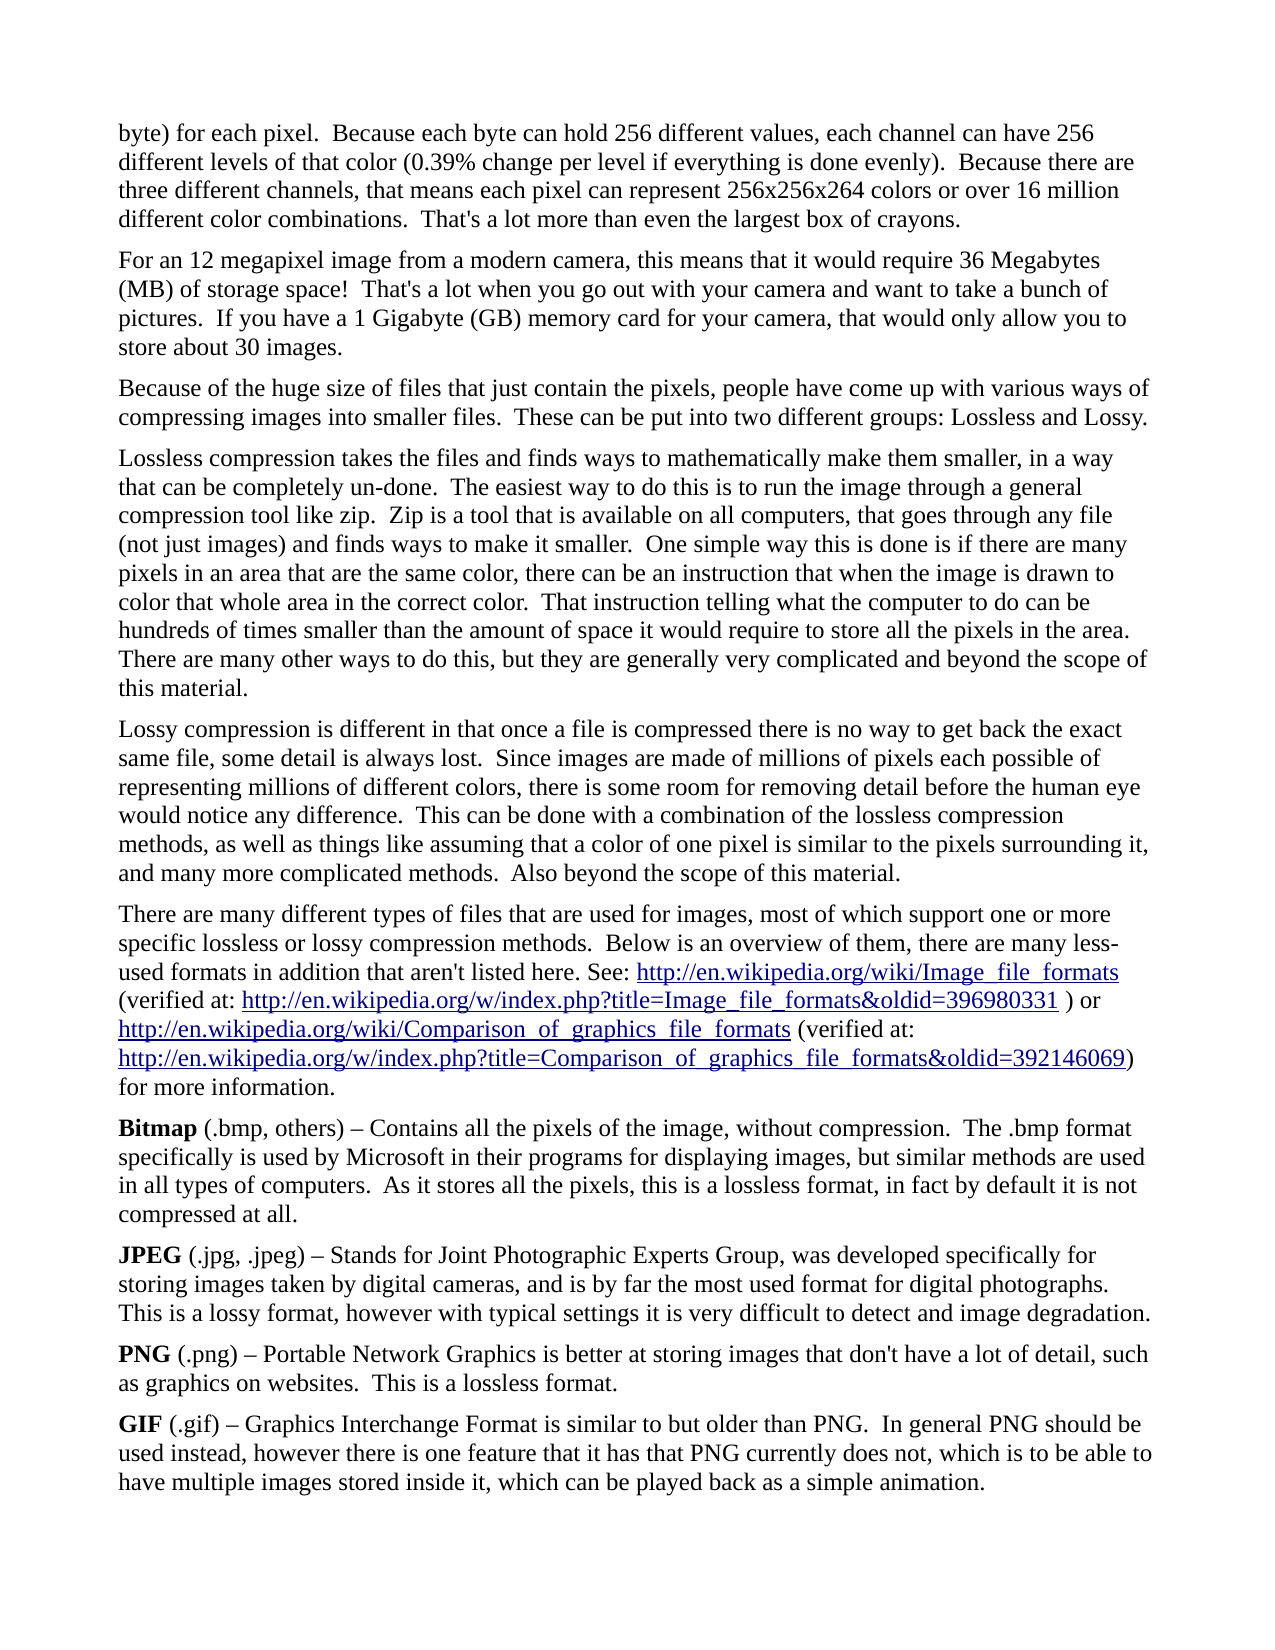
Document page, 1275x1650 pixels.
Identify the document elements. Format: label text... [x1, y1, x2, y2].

text There are many different types of files that are used for images, most of which support one or more specific lossless or lossy compression methods. Below is an overview of them, there are many less-used formats in addition that aren't listed here. See: http://en.wikipedia.org/wiki/Image_file_formats (verified at: http://en.wikipedia.org/w/index.php?title=Image_file_formats&oldid=396980331 ) or http://en.wikipedia.org/wiki/Comparison_of_graphics_file_formats (verified at: http://en.wikipedia.org/w/index.php?title=Comparison_of_graphics_file_formats&oldid=392146069) for more information. [118, 899, 1157, 1101]
text Lossy compression is different in that once a file is compressed there is no way to get back the exact same file, some detail is always lost. Since images are made of millions of pixels each possible of representing millions of different colors, there is some room for removing detail before the human eye would notice any difference. This can be done with a combination of the lossless compression methods, as well as things like assuming that a color of one pixel is similar to the pixels surrounding it, and many more complicated methods. Also beyond the scope of this material. [118, 714, 1157, 887]
text Because of the huge size of files that just contain the pixels, people have come up with various ways of compressing images into smaller files. These can be put into two different groups: Lossless and Lossy. [118, 373, 1157, 431]
text JPEG (.jpg, .jpeg) – Stands for Joint Photographic Experts Group, was developed specifically for storing images taken by digital cameras, and is by far the most used format for digital photographs. This is a lossy format, however with typical settings it is very difficult to detect and image degradation. [118, 1241, 1157, 1327]
text For an 12 megapixel image from a modern camera, this means that it would require 36 Megabytes (MB) of storage space! That's a lot when you go out with your camera and want to take a bunch of pictures. If you have a 1 Gigabyte (GB) memory card for your camera, that would only allow you to store about 30 images. [118, 246, 1157, 361]
text GIF (.gif) – Graphics Interchange Format is similar to but older than PNG. In general PNG should be used instead, however there is one feature that it has that PNG currently does not, which is to be able to have multiple images stored inside it, which can be played back as a simple animation. [118, 1409, 1157, 1496]
text byte) for each pixel. Because each byte can hold 256 different values, each channel can have 256 different levels of that color (0.39% change per level if everything is done evenly). Because there are three different channels, that means each pixel can represent 256x256x264 colors or over 16 million different color combinations. That's a lot more than even the largest box of crayons. [118, 118, 1157, 233]
text PNG (.png) – Portable Network Graphics is better at storing images that don't have a lot of detail, such as graphics on websites. This is a lossless format. [118, 1339, 1157, 1397]
text Bitmap (.bmp, others) – Contains all the pixels of the image, without compression. The .bmp format specifically is used by Microsoft in their programs for displaying images, but similar methods are used in all types of computers. As it stores all the pixels, this is a lossless format, in fact by default it is not compressed at all. [118, 1113, 1157, 1228]
text Lossless compression takes the files and finds ways to mathematically make them smaller, in a way that can be completely un-done. The easiest way to do this is to run the image through a general compression tool like zip. Zip is a tool that is available on all computers, that goes through any file (not just images) and finds ways to make it smaller. One simple way this is done is if there are many pixels in an area that are the same color, there can be an instruction that when the image is drawn to color that whole area in the correct color. That instruction telling what the computer to do can be hundreds of times smaller than the amount of space it would require to store all the pixels in the area. There are many other ways to do this, but they are generally very complicated and beyond the scope of this material. [118, 443, 1157, 702]
